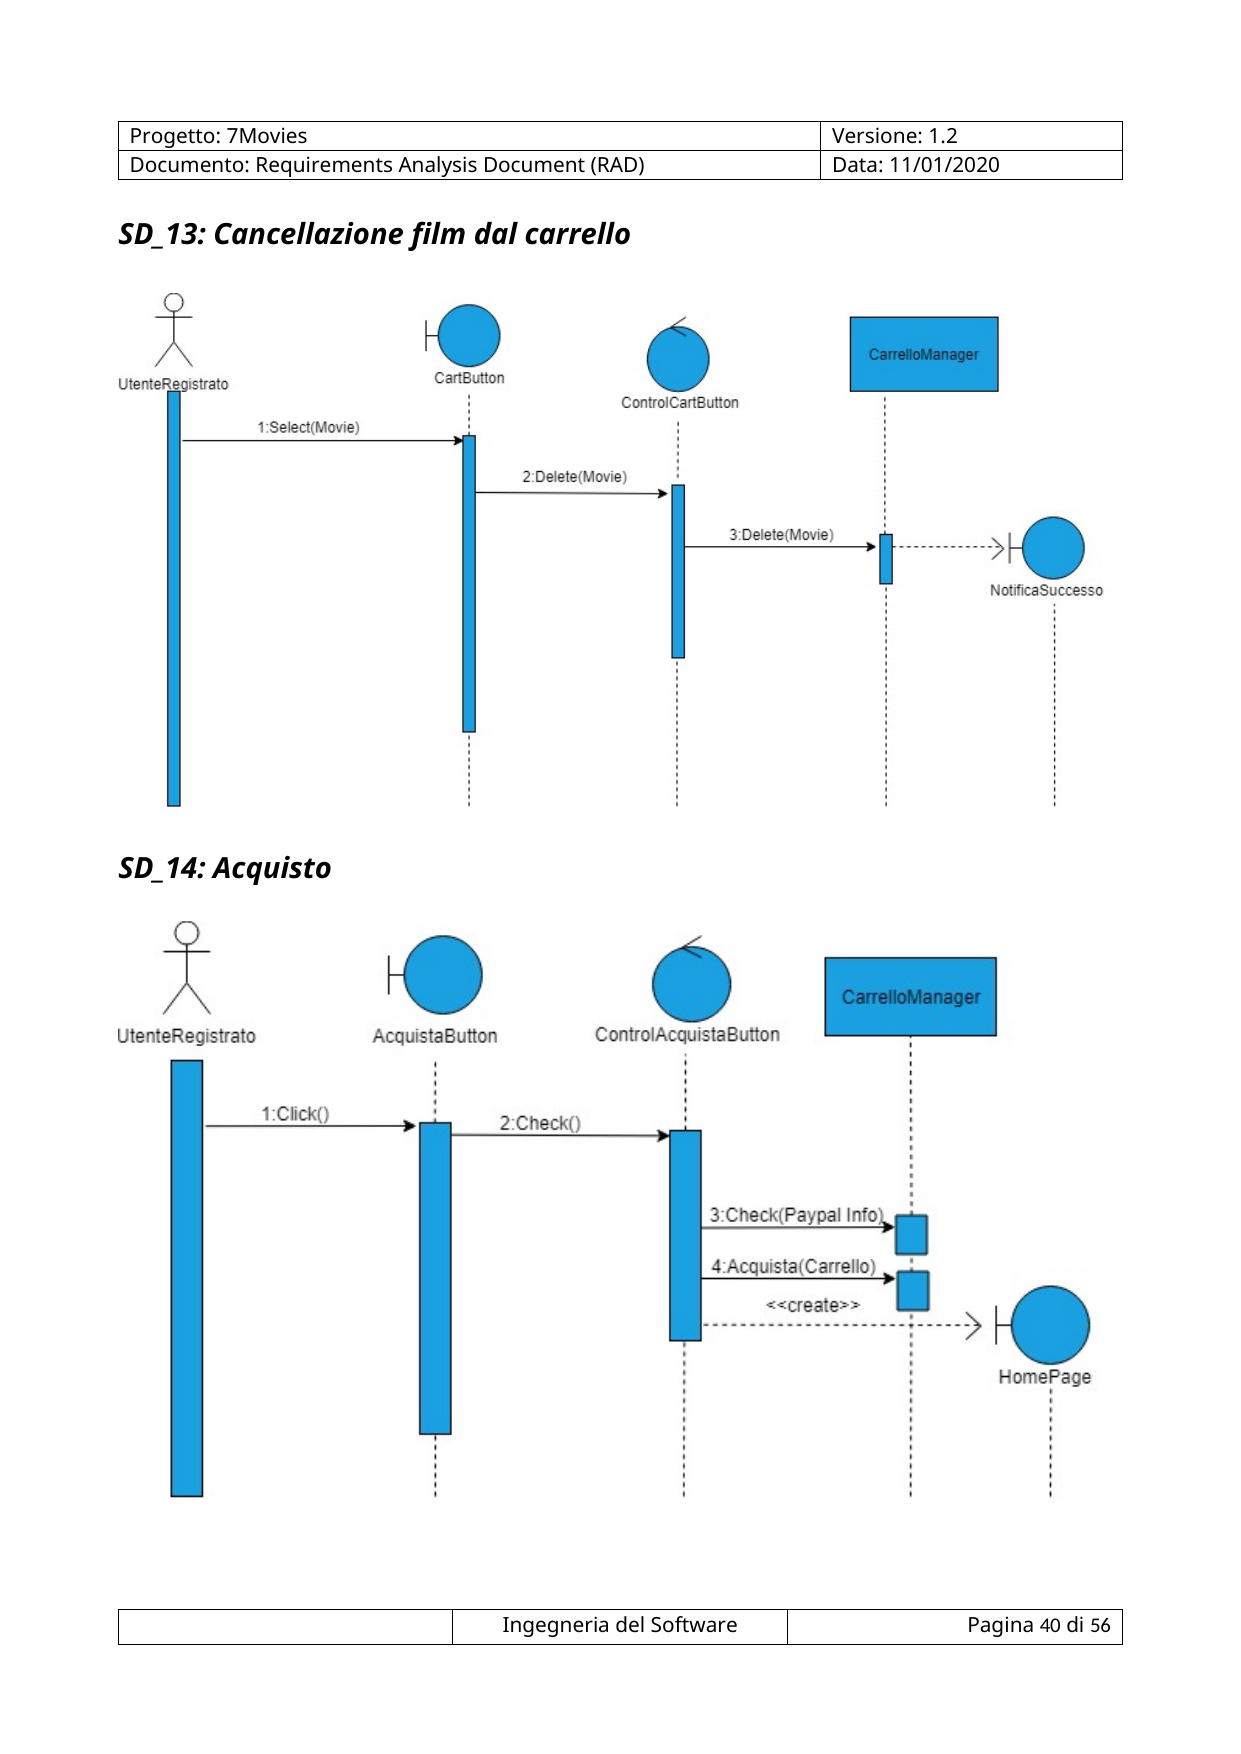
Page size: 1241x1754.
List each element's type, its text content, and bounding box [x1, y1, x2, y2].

text SD_14: Acquisto [118, 847, 1122, 887]
text SD_13: Cancellazione film dal carrello [118, 214, 1122, 253]
picture [118, 293, 1123, 808]
picture [118, 921, 1123, 1499]
